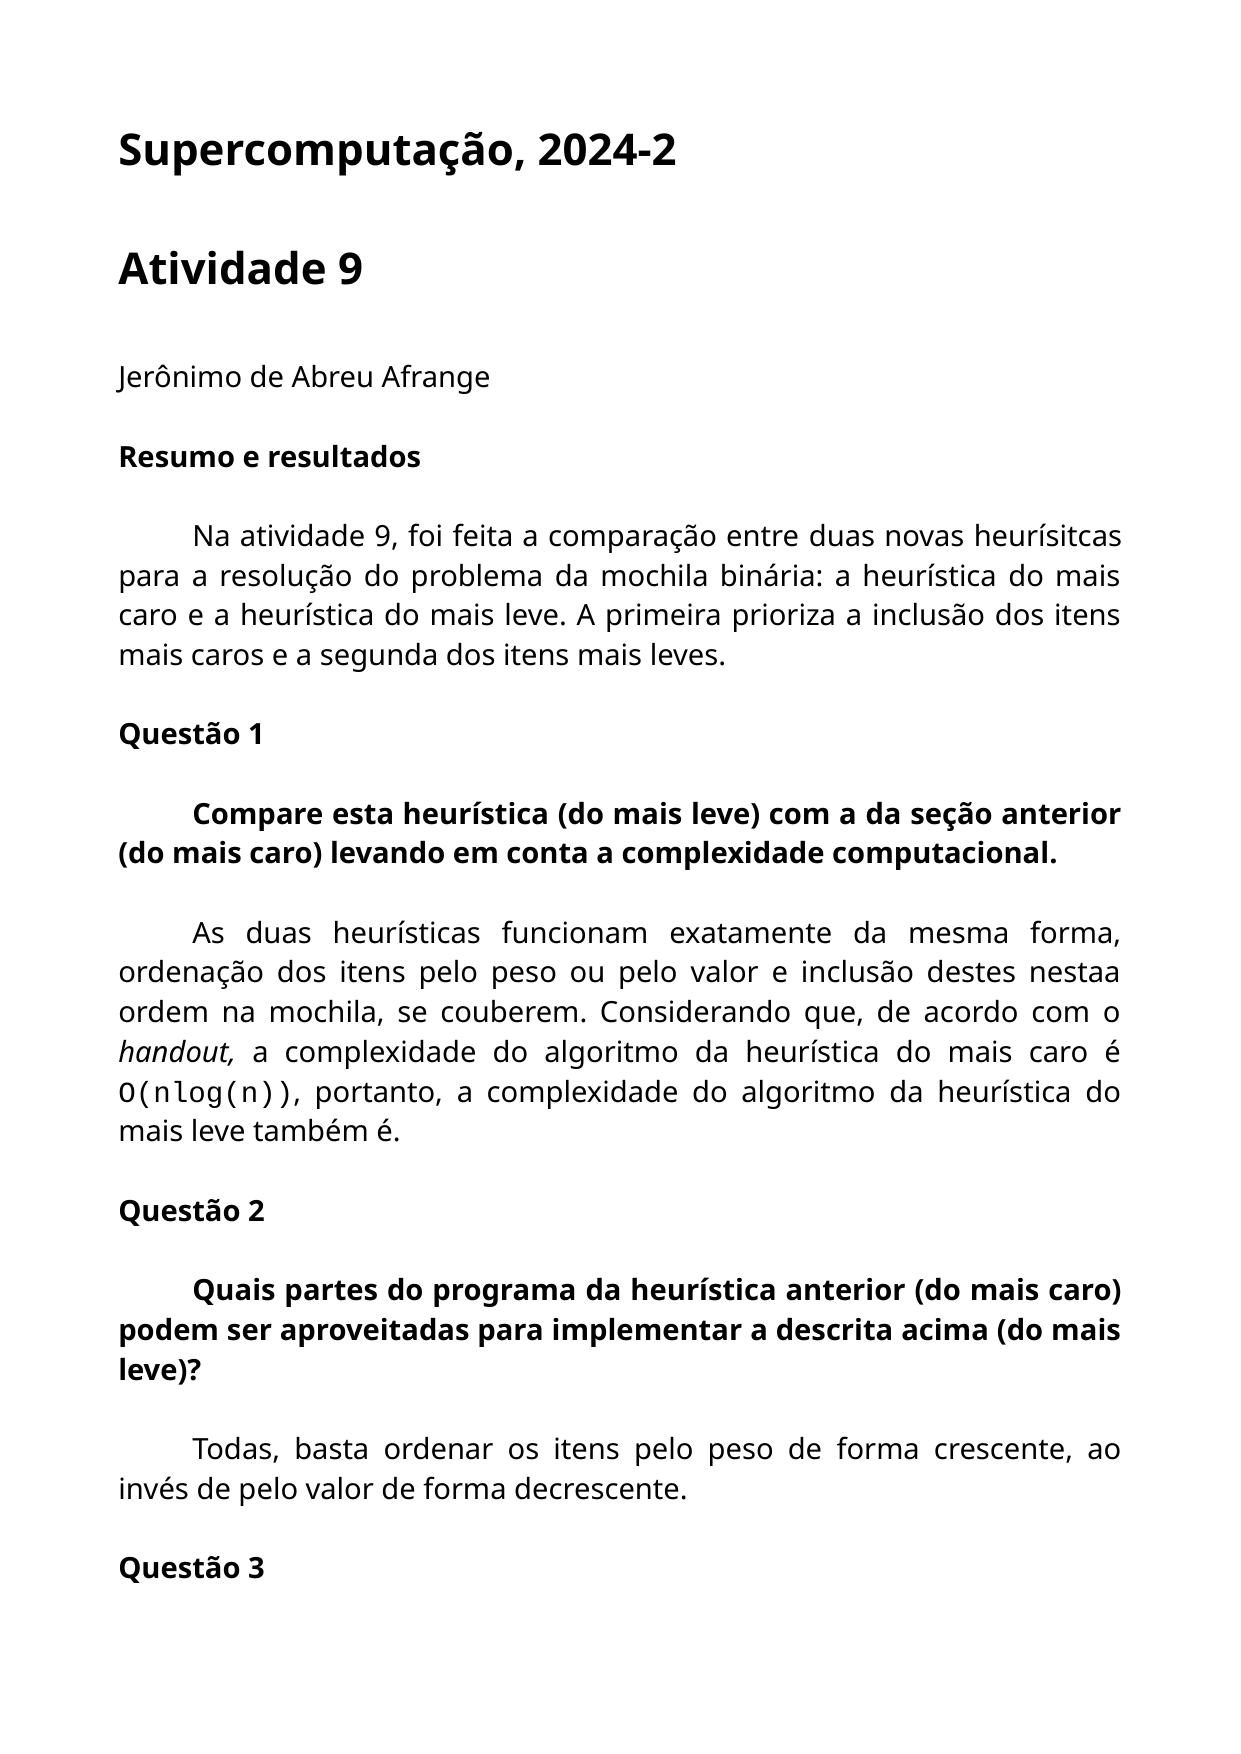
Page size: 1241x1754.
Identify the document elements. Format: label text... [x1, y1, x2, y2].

text Atividade 9 [118, 237, 1122, 297]
text Compare esta heurística (do mais leve) com a da seção anterior (do mais caro) levando em conta a complexidade computacional. [118, 793, 1122, 872]
text Resumo e resultados [118, 436, 1122, 476]
text Todas, basta ordenar os itens pelo peso de forma crescente, ao invés de pelo valor de forma decrescente. [118, 1428, 1122, 1508]
text Questão 1 [118, 714, 1122, 753]
text As duas heurísticas funcionam exatamente da mesma forma, ordenação dos itens pelo peso ou pelo valor e inclusão destes nestaa ordem na mochila, se couberem. Considerando que, de acordo com o handout, a complexidade do algoritmo da heurística do mais caro é O(nlog(n)), portanto, a complexidade do algoritmo da heurística do mais leve também é. [118, 912, 1122, 1150]
text Jerônimo de Abreu Afrange [118, 356, 1122, 396]
text Supercomputação, 2024-2 [118, 118, 1122, 178]
text Quais partes do programa da heurística anterior (do mais caro) podem ser aproveitadas para implementar a descrita acima (do mais leve)? [118, 1269, 1122, 1388]
text Questão 2 [118, 1190, 1122, 1230]
text Questão 3 [118, 1547, 1122, 1587]
text Na atividade 9, foi feita a comparação entre duas novas heurísitcas para a resolução do problema da mochila binária: a heurística do mais caro e a heurística do mais leve. A primeira prioriza a inclusão dos itens mais caros e a segunda dos itens mais leves. [118, 515, 1122, 674]
